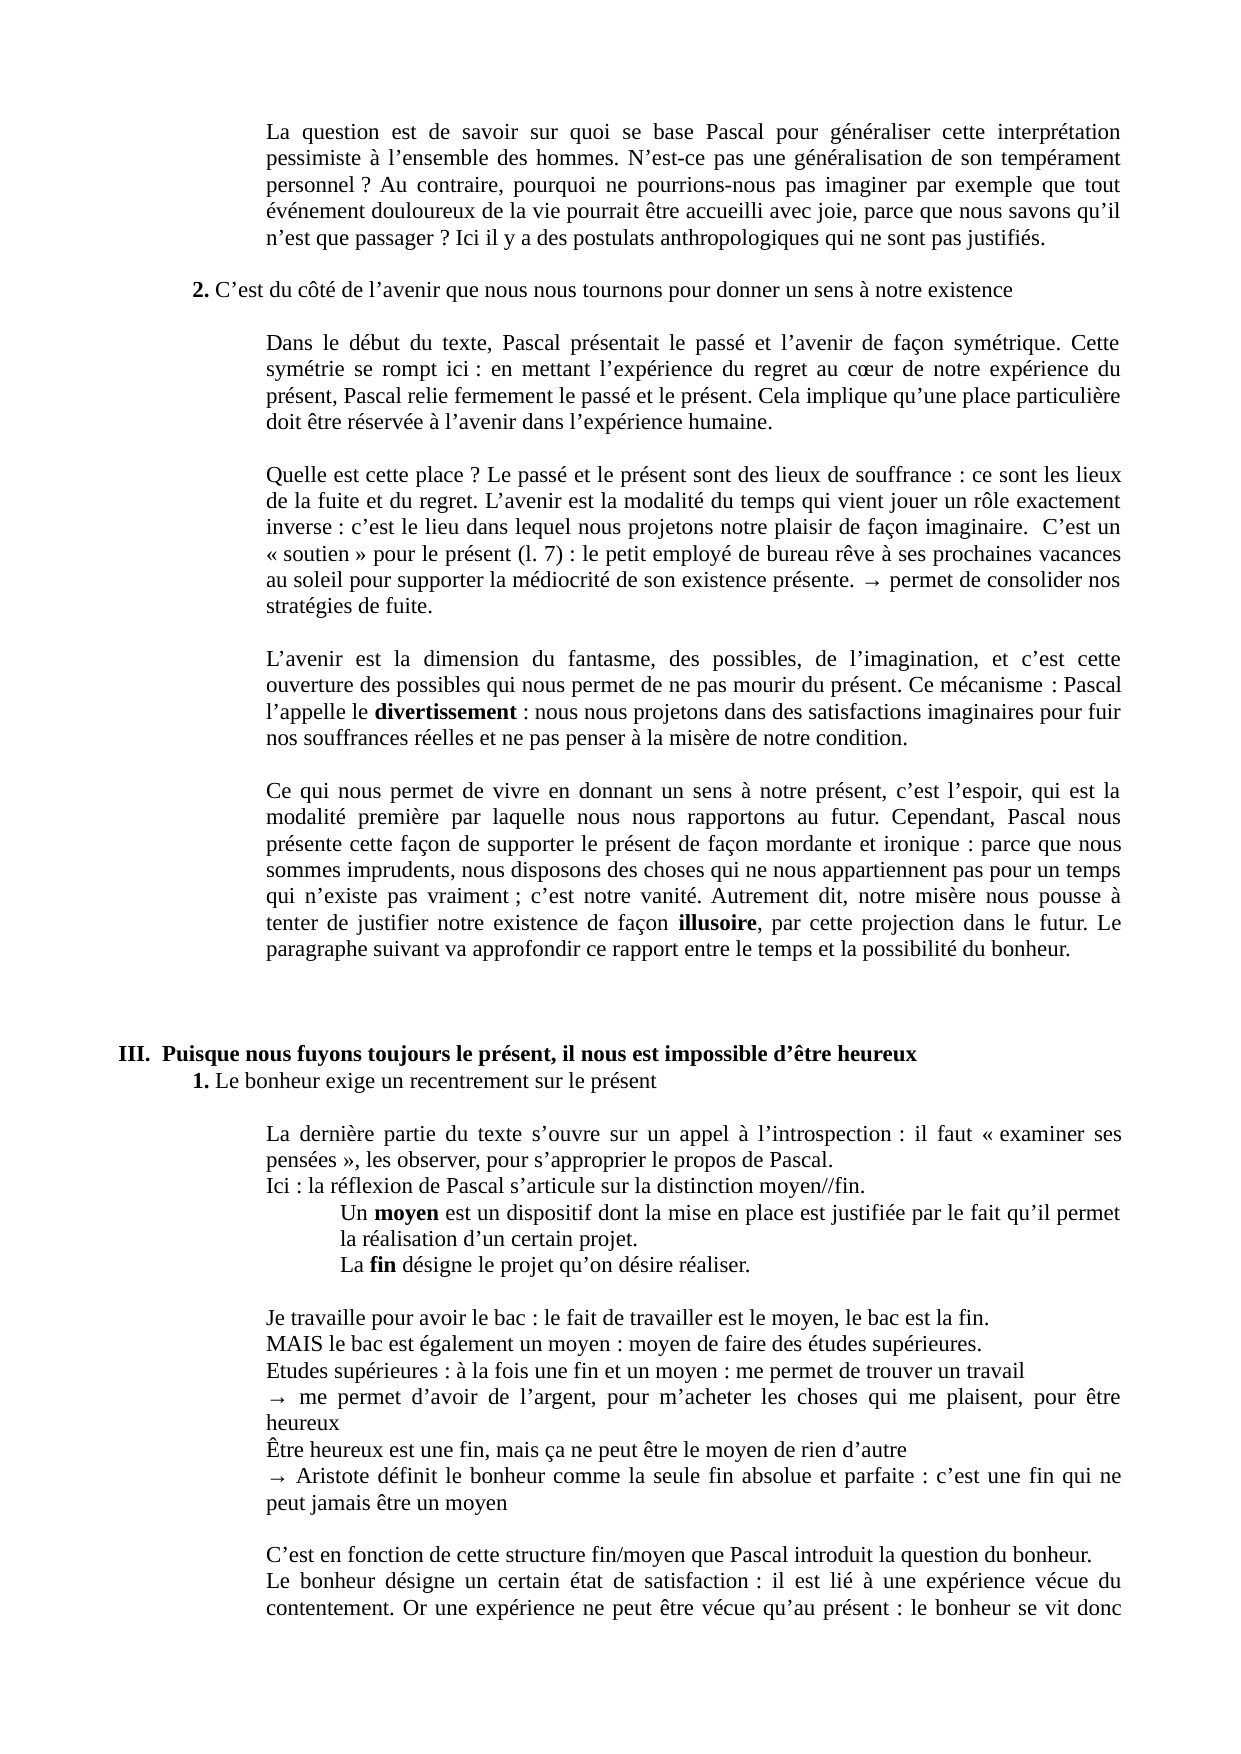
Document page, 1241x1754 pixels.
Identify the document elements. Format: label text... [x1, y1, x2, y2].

text Ici : la réflexion de Pascal s’articule sur la distinction moyen//fin. [266, 1172, 1122, 1199]
text La fin désigne le projet qu’on désire réaliser. [340, 1251, 1122, 1278]
text Ce qui nous permet de vivre en donnant un sens à notre présent, c’est l’espoir, qui est la modalité première par laquelle nous nous rapportons au futur. Cependant, Pascal nous présente cette façon de supporter le présent de façon mordante et ironique : parce que nous sommes imprudents, nous disposons des choses qui ne nous appartiennent pas pour un temps qui n’existe pas vraiment ; c’est notre vanité. Autrement dit, notre misère nous pousse à tenter de justifier notre existence de façon illusoire, par cette projection dans le futur. Le paragraphe suivant va approfondir ce rapport entre le temps et la possibilité du bonheur. [266, 777, 1122, 961]
text Être heureux est une fin, mais ça ne peut être le moyen de rien d’autre [266, 1436, 1122, 1462]
text Le bonheur désigne un certain état de satisfaction : il est lié à une expérience vécue du contentement. Or une expérience ne peut être vécue qu’au présent : le bonheur se vit donc [266, 1568, 1122, 1620]
text Quelle est cette place ? Le passé et le présent sont des lieux de souffrance : ce sont les lieux de la fuite et du regret. L’avenir est la modalité du temps qui vient jouer un rôle exactement inverse : c’est le lieu dans lequel nous projetons notre plaisir de façon imaginaire. C’est un « soutien » pour le présent (l. 7) : le petit employé de bureau rêve à ses prochaines vacances au soleil pour supporter la médiocrité de son existence présente. → permet de consolider nos stratégies de fuite. [266, 461, 1122, 619]
text → me permet d’avoir de l’argent, pour m’acheter les choses qui me plaisent, pour être heureux [266, 1383, 1122, 1436]
text Dans le début du texte, Pascal présentait le passé et l’avenir de façon symétrique. Cette symétrie se rompt ici : en mettant l’expérience du regret au cœur de notre expérience du présent, Pascal relie fermement le passé et le présent. Cela implique qu’une place particulière doit être réservée à l’avenir dans l’expérience humaine. [266, 329, 1122, 434]
text L’avenir est la dimension du fantasme, des possibles, de l’imagination, et c’est cette ouverture des possibles qui nous permet de ne pas mourir du présent. Ce mécanisme : Pascal l’appelle le divertissement : nous nous projetons dans des satisfactions imaginaires pour fuir nos souffrances réelles et ne pas penser à la misère de notre condition. [266, 645, 1122, 751]
text La dernière partie du texte s’ouvre sur un appel à l’introspection : il faut « examiner ses pensées », les observer, pour s’approprier le propos de Pascal. [266, 1119, 1122, 1172]
text 1. Le bonheur exige un recentrement sur le présent [192, 1067, 1122, 1093]
text La question est de savoir sur quoi se base Pascal pour généraliser cette interprétation pessimiste à l’ensemble des hommes. N’est-ce pas une généralisation de son tempérament personnel ? Au contraire, pourquoi ne pourrions-nous pas imaginer par exemple que tout événement douloureux de la vie pourrait être accueilli avec joie, parce que nous savons qu’il n’est que passager ? Ici il y a des postulats anthropologiques qui ne sont pas justifiés. [266, 118, 1122, 250]
text MAIS le bac est également un moyen : moyen de faire des études supérieures. [266, 1330, 1122, 1357]
text → Aristote définit le bonheur comme la seule fin absolue et parfaite : c’est une fin qui ne peut jamais être un moyen [266, 1462, 1122, 1515]
text 2. C’est du côté de l’avenir que nous nous tournons pour donner un sens à notre existence [192, 276, 1122, 303]
text C’est en fonction de cette structure fin/moyen que Pascal introduit la question du bonheur. [266, 1541, 1122, 1568]
text Je travaille pour avoir le bac : le fait de travailler est le moyen, le bac est la fin. [266, 1304, 1122, 1330]
text Etudes supérieures : à la fois une fin et un moyen : me permet de trouver un travail [266, 1357, 1122, 1383]
text III. Puisque nous fuyons toujours le présent, il nous est impossible d’être heureux [118, 1041, 1122, 1067]
text Un moyen est un dispositif dont la mise en place est justifiée par le fait qu’il permet la réalisation d’un certain projet. [340, 1199, 1122, 1251]
